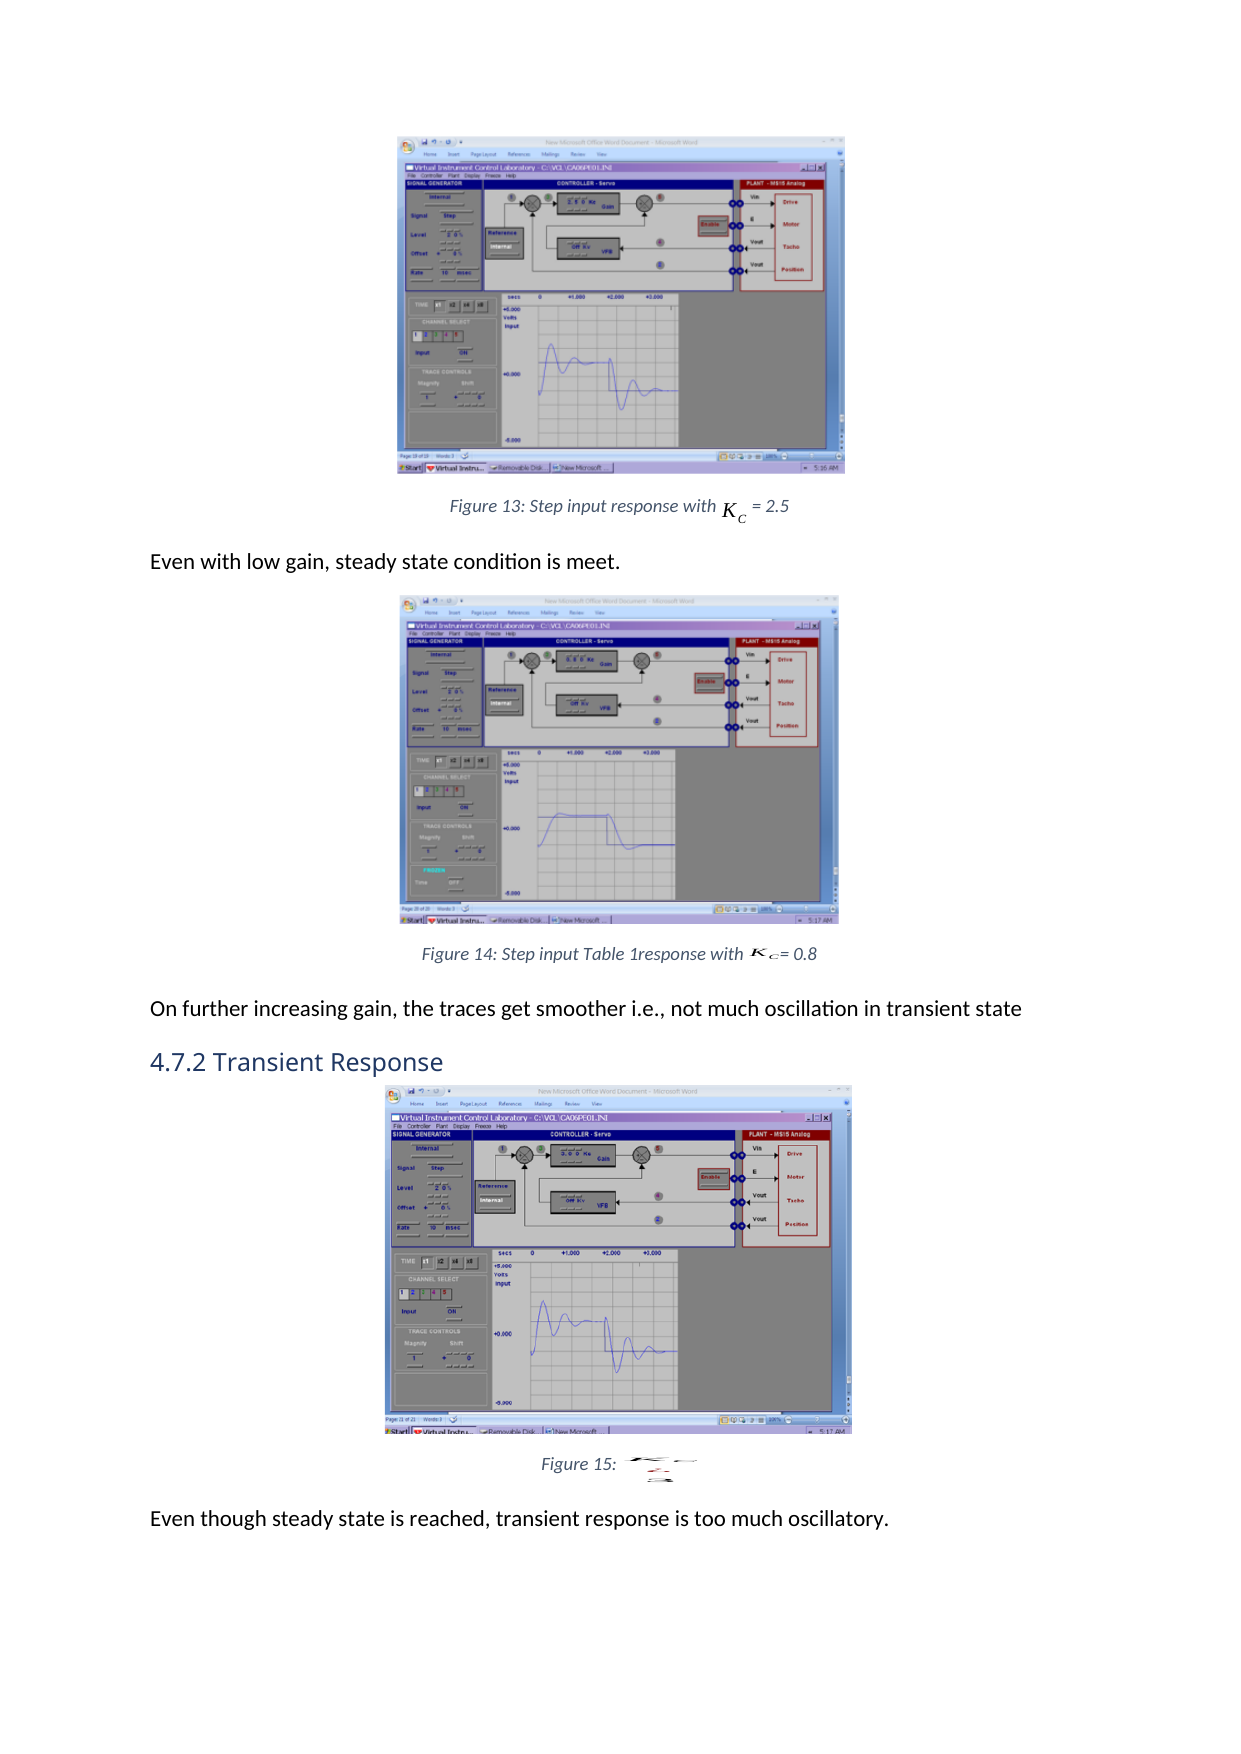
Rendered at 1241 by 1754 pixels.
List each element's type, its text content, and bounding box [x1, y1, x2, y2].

subtitle 4.7.2 Transient Response [150, 1045, 1090, 1079]
text On further increasing gain, the traces get smoother i.e., not much oscillation in transient state [150, 994, 1090, 1022]
text Figure 13: Step input response with = 2.5 [150, 494, 1090, 526]
text Figure 15: [150, 1452, 1090, 1483]
text Even with low gain, steady state condition is meet. [150, 547, 1090, 575]
text Even though steady state is reached, transient response is too much oscillatory. [150, 1504, 1090, 1532]
text Figure 14: Step input Table 1response with = 0.8 [150, 942, 1090, 973]
